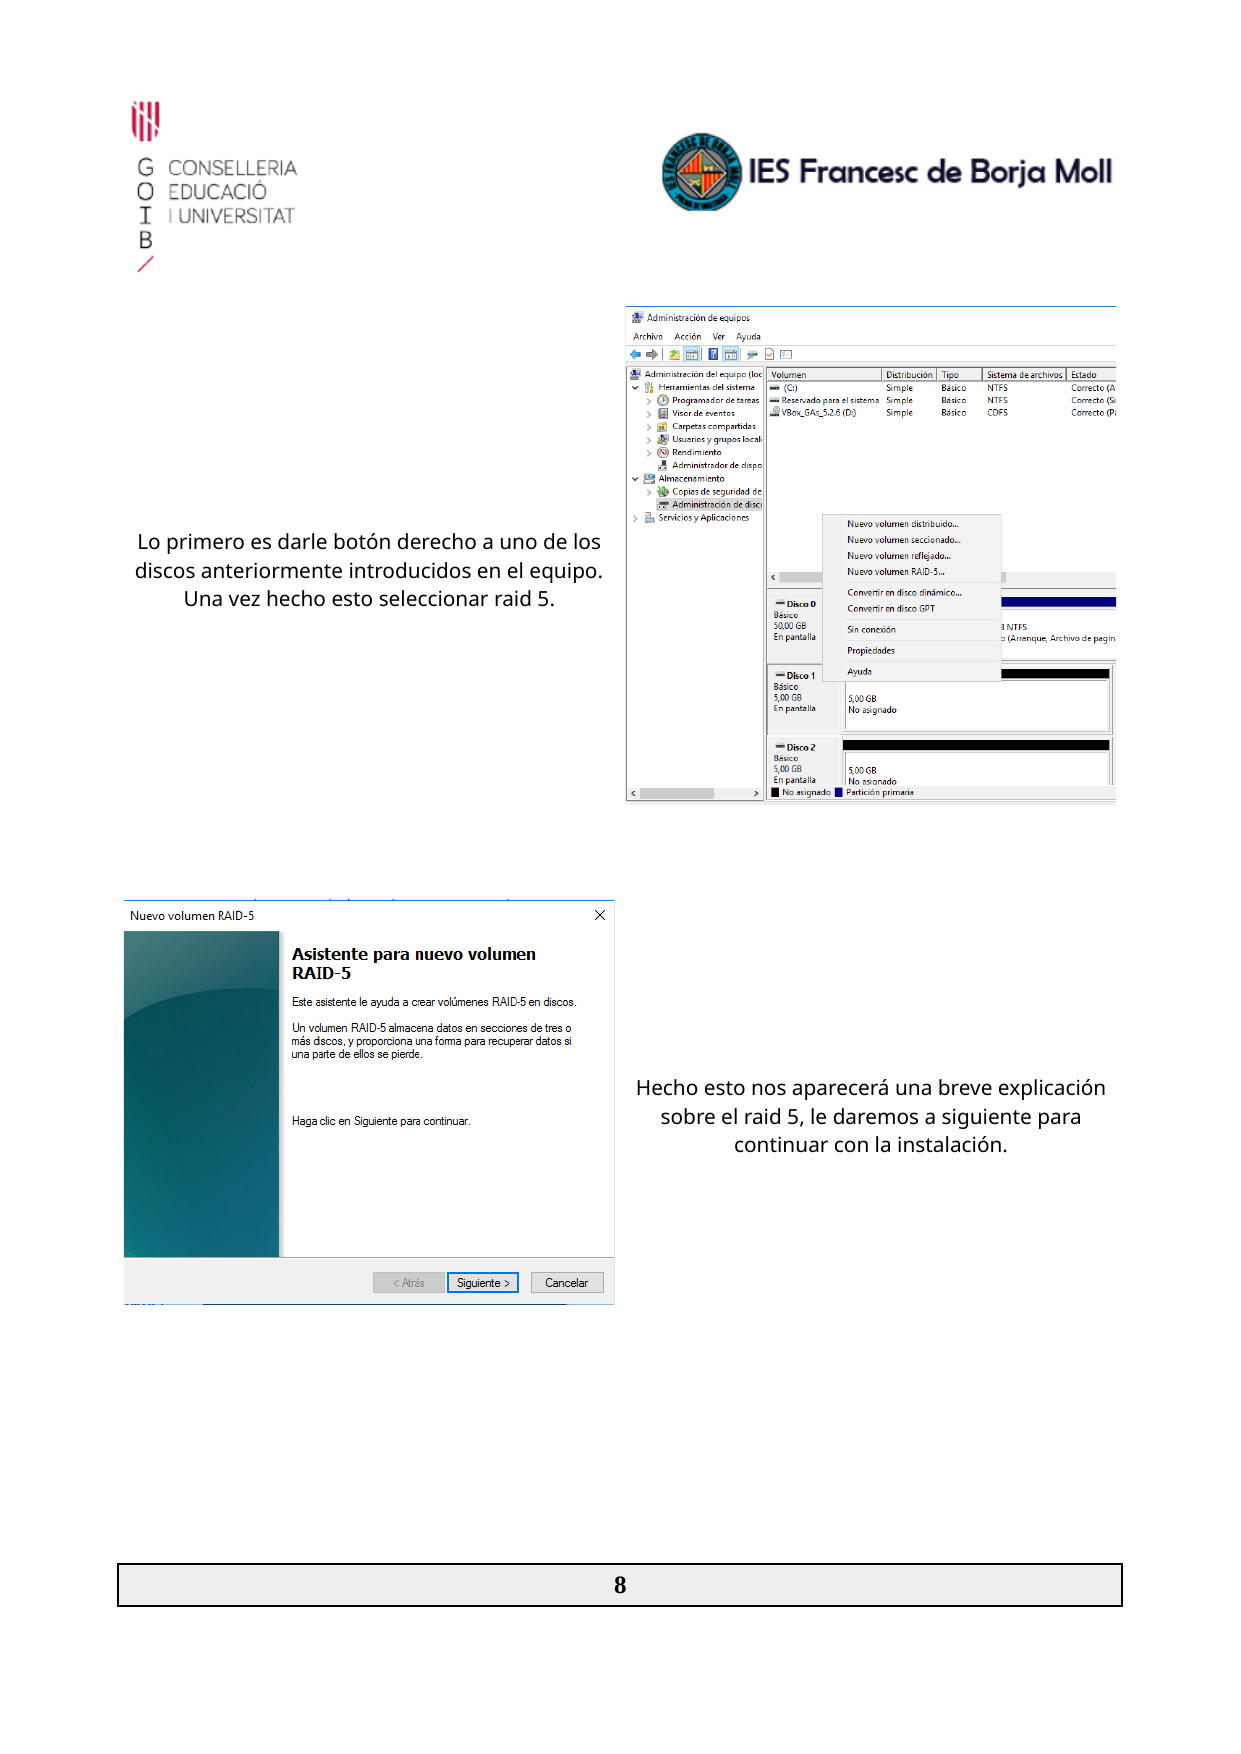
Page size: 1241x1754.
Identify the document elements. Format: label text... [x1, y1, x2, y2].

table_header [620, 805, 1122, 839]
picture [118, 91, 380, 281]
table_header Lo primero es darle botón derecho a uno de los discos anteriormente introducidos en el equipo. Una vez hecho esto seleccionar raid 5. [118, 301, 620, 839]
table_header [620, 301, 1122, 804]
picture [625, 306, 1117, 805]
table_header Hecho esto nos aparecerá una breve explicación sobre el raid 5, le daremos a siguiente para continuar con la instalación. [620, 894, 1122, 1339]
table_header [118, 894, 620, 1339]
picture [123, 899, 615, 1305]
picture [637, 107, 1128, 257]
